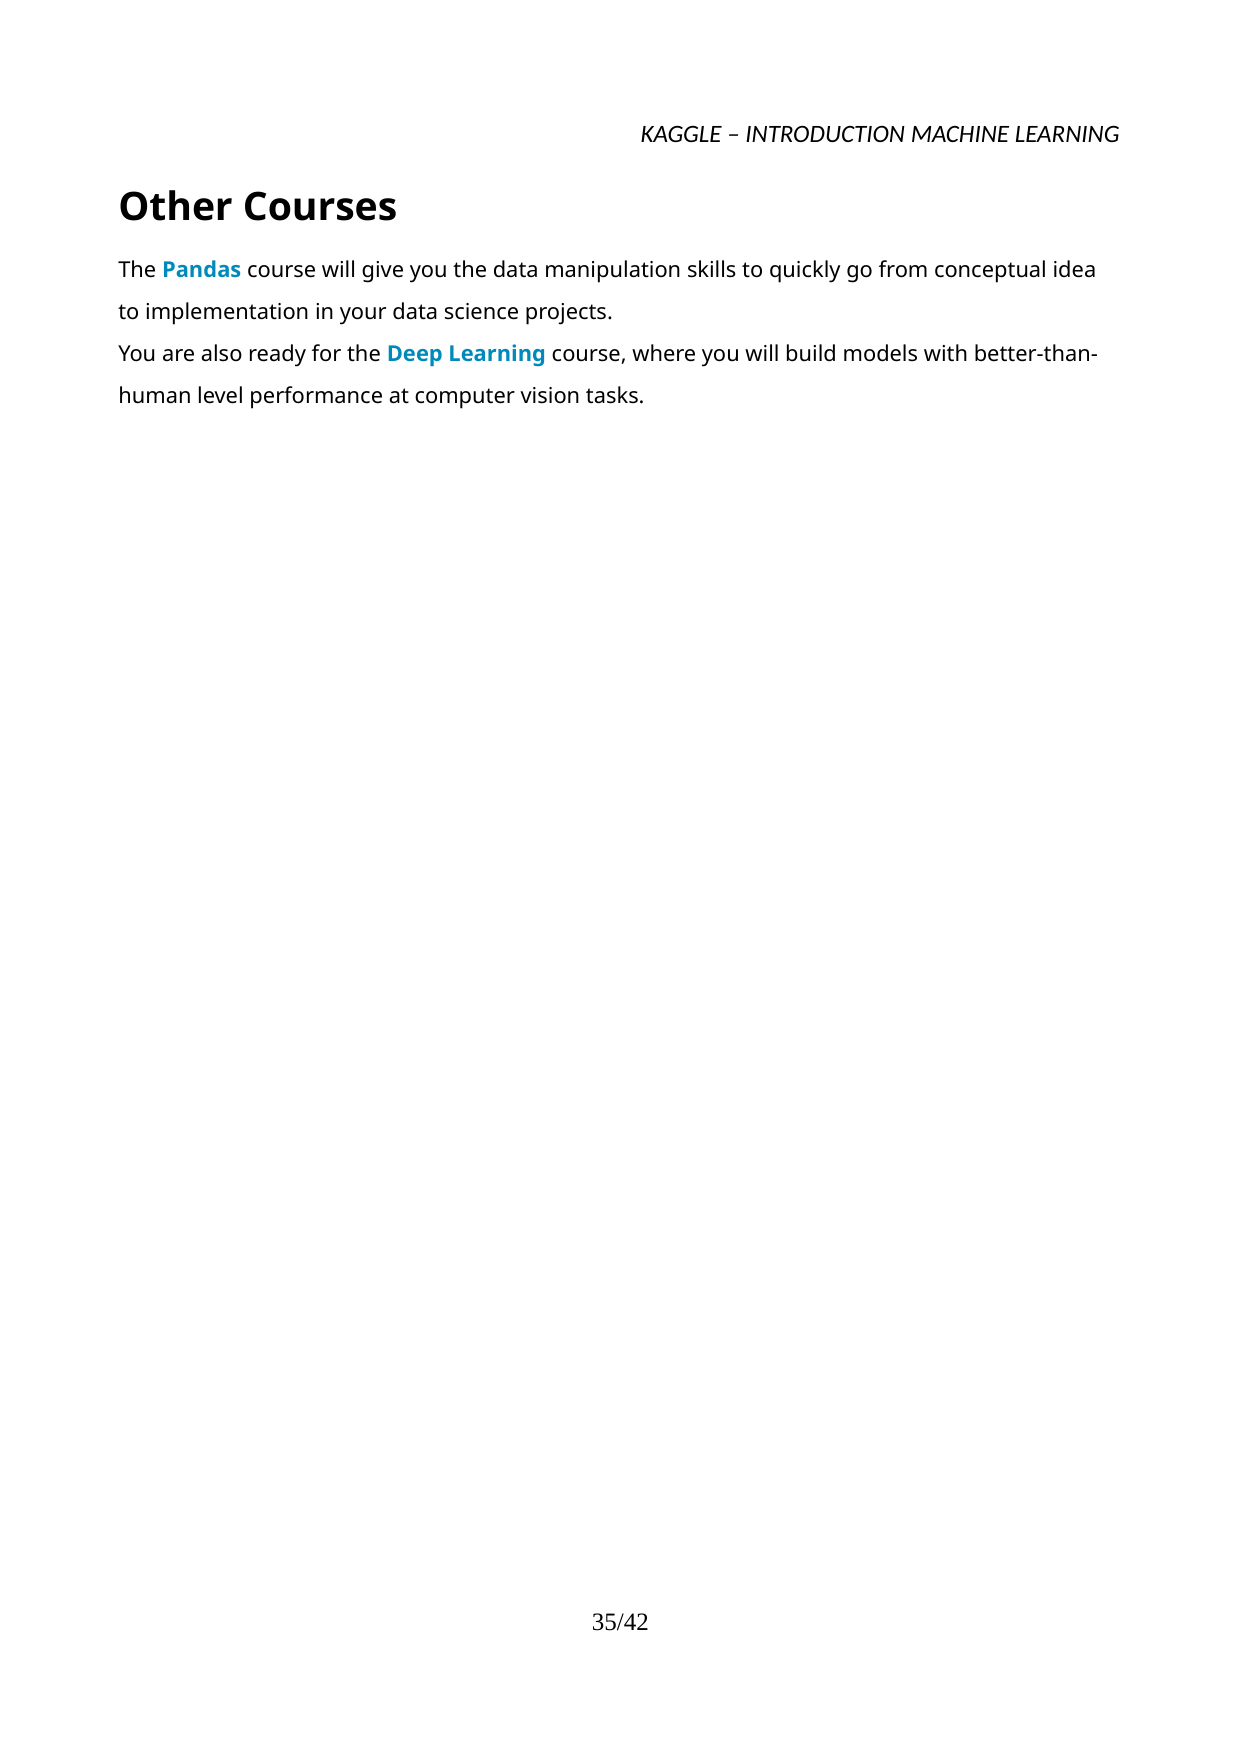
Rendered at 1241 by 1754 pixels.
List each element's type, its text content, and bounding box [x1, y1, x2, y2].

subtitle Other Courses [118, 178, 1122, 231]
text You are also ready for the Deep Learning course, where you will build models with better-than-human level performance at computer vision tasks. [118, 338, 1122, 410]
text The Pandas course will give you the data manipulation skills to quickly go from conceptual idea to implementation in your data science projects. [118, 254, 1122, 326]
